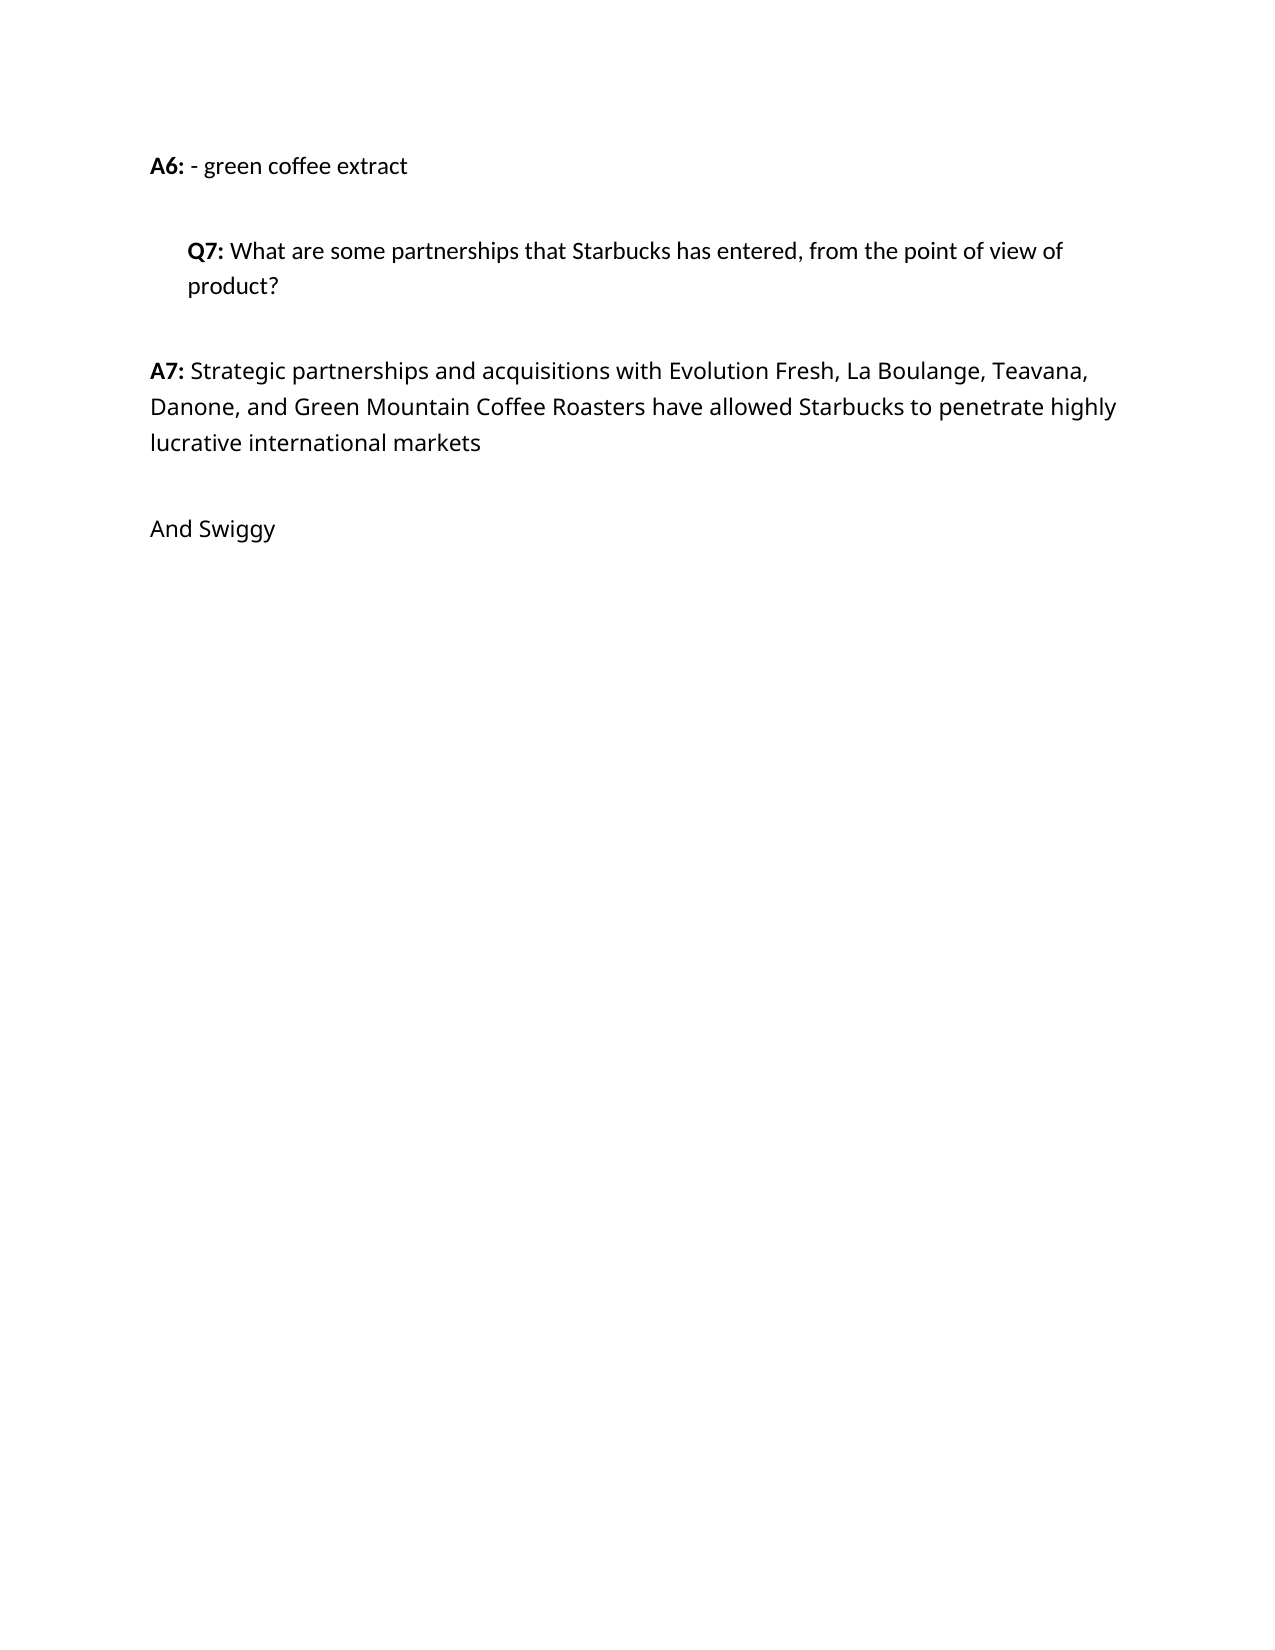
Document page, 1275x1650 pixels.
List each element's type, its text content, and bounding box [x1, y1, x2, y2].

text And Swiggy [150, 513, 1125, 544]
text Q7: What are some partnerships that Starbucks has entered, from the point of view of product? [187, 235, 1125, 301]
text A6: - green coffee extract [150, 150, 1125, 181]
text A7: Strategic partnerships and acquisitions with Evolution Fresh, La Boulange, Teavana, Danone, and Green Mountain Coffee Roasters have allowed Starbucks to penetrate highly lucrative international markets [150, 355, 1125, 458]
